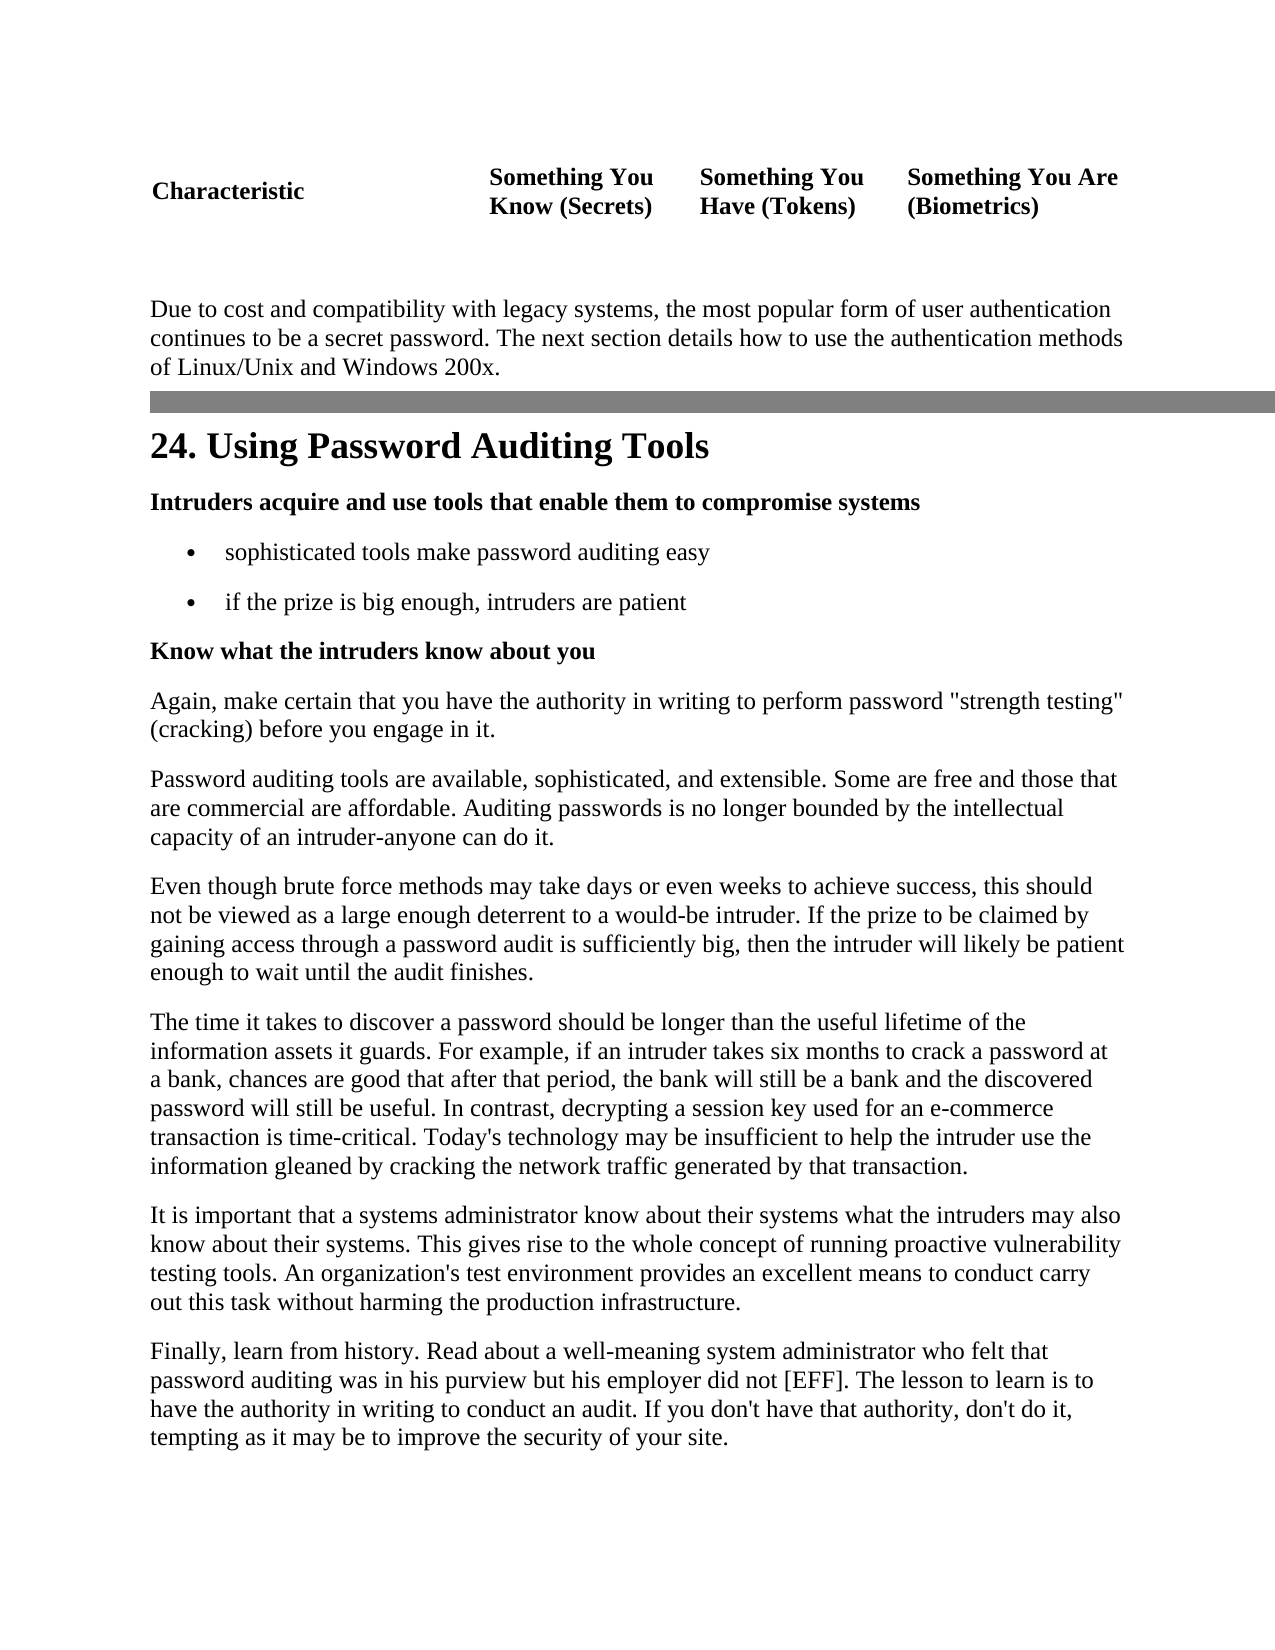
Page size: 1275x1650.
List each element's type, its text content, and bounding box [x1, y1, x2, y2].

text Due to cost and compatibility with legacy systems, the most popular form of user authentication continues to be a secret password. The next section details how to use the authentication methods of Linux/Unix and Windows 200x. [150, 294, 1125, 381]
text It is important that a systems administrator know about their systems what the intruders may also know about their systems. This gives rise to the whole concept of running proactive vulnerability testing tools. An organization's test environment provides an excellent means to conduct carry out this task without harming the production infrastructure. [150, 1200, 1125, 1315]
table_header Something You Know (Secrets) [488, 150, 698, 231]
text Finally, learn from history. Read about a well-meaning system administrator who felt that password auditing was in his purview but his employer did not [EFF]. The lesson to learn is to have the authority in writing to conduct an audit. If you don't have that authority, don't do it, tempting as it may be to improve the security of your site. [150, 1336, 1125, 1451]
table_cell [150, 231, 487, 284]
table_header Something You Are (Biometrics) [906, 150, 1134, 231]
text Know what the intruders know about you [150, 636, 1125, 665]
table_cell [698, 231, 906, 284]
table_header Something You Have (Tokens) [698, 150, 906, 231]
table_cell [488, 231, 698, 284]
list sophisticated tools make password auditing easy [187, 537, 1125, 566]
text Intruders acquire and use tools that enable them to compromise systems [150, 487, 1125, 516]
list if the prize is big enough, intruders are patient [187, 587, 1125, 615]
text The time it takes to discover a password should be longer than the useful lifetime of the information assets it guards. For example, if an intruder takes six months to crack a password at a bank, chances are good that after that period, the bank will still be a bank and the discovered password will still be useful. In contrast, decrypting a session key used for an e-commerce transaction is time-critical. Today's technology may be insufficient to help the intruder use the information gleaned by cracking the network traffic generated by that transaction. [150, 1007, 1125, 1179]
text Password auditing tools are available, sophisticated, and extensible. Some are free and those that are commercial are affordable. Auditing passwords is no longer bounded by the intellectual capacity of an intruder-anyone can do it. [150, 764, 1125, 850]
table_header Characteristic [150, 150, 487, 231]
text Again, make certain that you have the authority in writing to perform password "strength testing" (cracking) before you engage in it. [150, 686, 1125, 743]
table_cell [906, 231, 1134, 284]
text Even though brute force methods may take days or even weeks to achieve success, this should not be viewed as a large enough deterrent to a would-be intruder. If the prize to be claimed by gaining access through a password audit is sufficiently big, then the intruder will likely be patient enough to wait until the audit finishes. [150, 871, 1125, 986]
subtitle 24. Using Password Auditing Tools [150, 423, 1125, 467]
